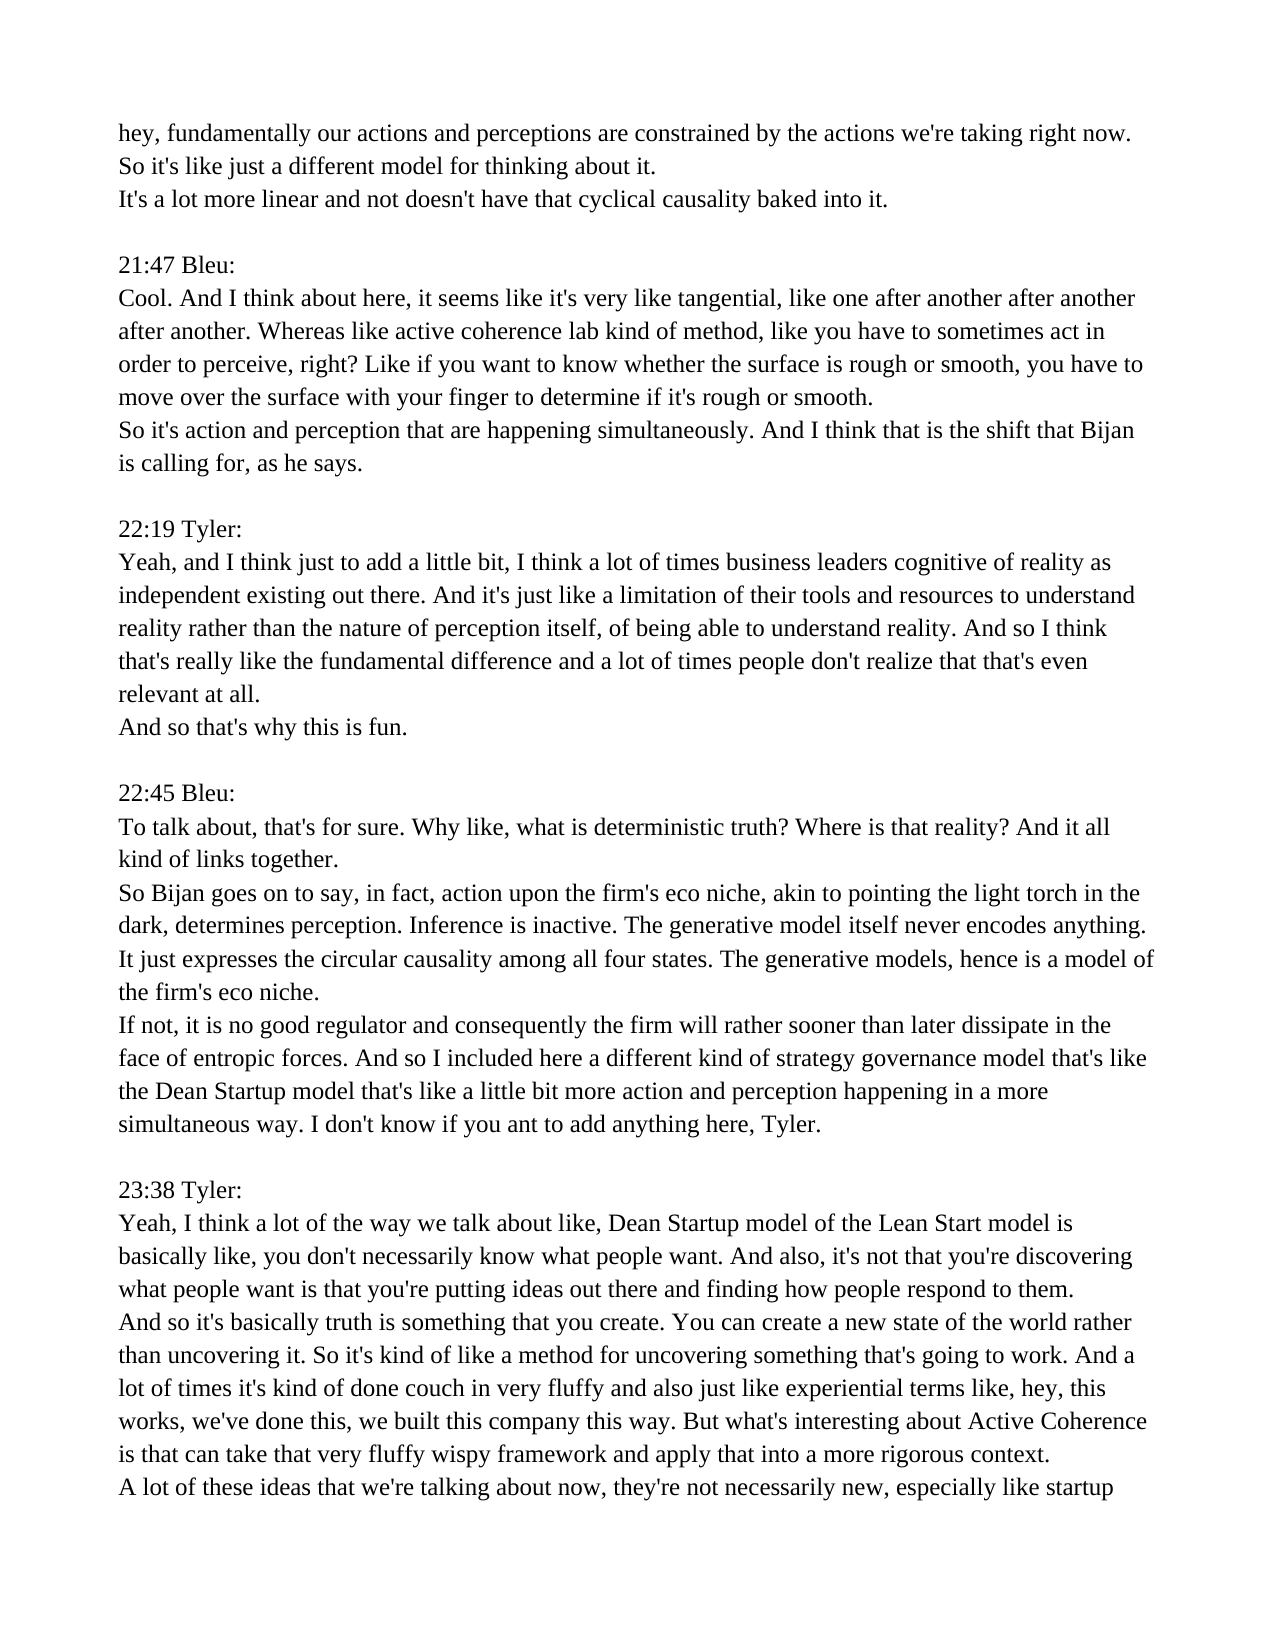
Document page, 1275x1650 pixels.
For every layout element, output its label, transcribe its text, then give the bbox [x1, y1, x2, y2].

text Cool. And I think about here, it seems like it's very like tangential, like one after another after another after another. Whereas like active coherence lab kind of method, like you have to sometimes act in order to perceive, right? Like if you want to know whether the surface is rough or smooth, you have to move over the surface with your finger to determine if it's rough or smooth. [118, 283, 1157, 411]
text And so it's basically truth is something that you create. You can create a new state of the world rather than uncovering it. So it's kind of like a method for uncovering something that's going to work. And a lot of times it's kind of done couch in very fluffy and also just like experiential terms like, hey, this works, we've done this, we built this company this way. But what's interesting about Active Coherence is that can take that very fluffy wispy framework and apply that into a more rigorous context. [118, 1307, 1157, 1468]
text 21:47 Bleu: [118, 250, 1157, 279]
text To talk about, that's for sure. Why like, what is deterministic truth? Where is that reality? And it all kind of links together. [118, 812, 1157, 873]
text It's a lot more linear and not doesn't have that cyclical causality baked into it. [118, 184, 1157, 213]
text Yeah, I think a lot of the way we talk about like, Dean Startup model of the Lean Start model is basically like, you don't necessarily know what people want. And also, it's not that you're discovering what people want is that you're putting ideas out there and finding how people respond to them. [118, 1208, 1157, 1303]
text And so that's why this is fun. [118, 712, 1157, 741]
text A lot of these ideas that we're talking about now, they're not necessarily new, especially like startup [118, 1472, 1157, 1501]
text 22:45 Bleu: [118, 778, 1157, 807]
text hey, fundamentally our actions and perceptions are constrained by the actions we're taking right now. So it's like just a different model for thinking about it. [118, 118, 1157, 180]
text 23:38 Tyler: [118, 1175, 1157, 1203]
text So it's action and perception that are happening simultaneously. And I think that is the shift that Bijan is calling for, as he says. [118, 415, 1157, 477]
text Yeah, and I think just to add a little bit, I think a lot of times business leaders cognitive of reality as independent existing out there. And it's just like a limitation of their tools and resources to understand reality rather than the nature of perception itself, of being able to understand reality. And so I think that's really like the fundamental difference and a lot of times people don't realize that that's even relevant at all. [118, 547, 1157, 708]
text 22:19 Tyler: [118, 514, 1157, 543]
text So Bijan goes on to say, in fact, action upon the firm's eco niche, akin to pointing the light torch in the dark, determines perception. Inference is inactive. The generative model itself never encodes anything. It just expresses the circular causality among all four states. The generative models, hence is a model of the firm's eco niche. [118, 878, 1157, 1005]
text If not, it is no good regulator and consequently the firm will rather sooner than later dissipate in the face of entropic forces. And so I included here a different kind of strategy governance model that's like the Dean Startup model that's like a little bit more action and perception happening in a more simultaneous way. I don't know if you ant to add anything here, Tyler. [118, 1010, 1157, 1137]
